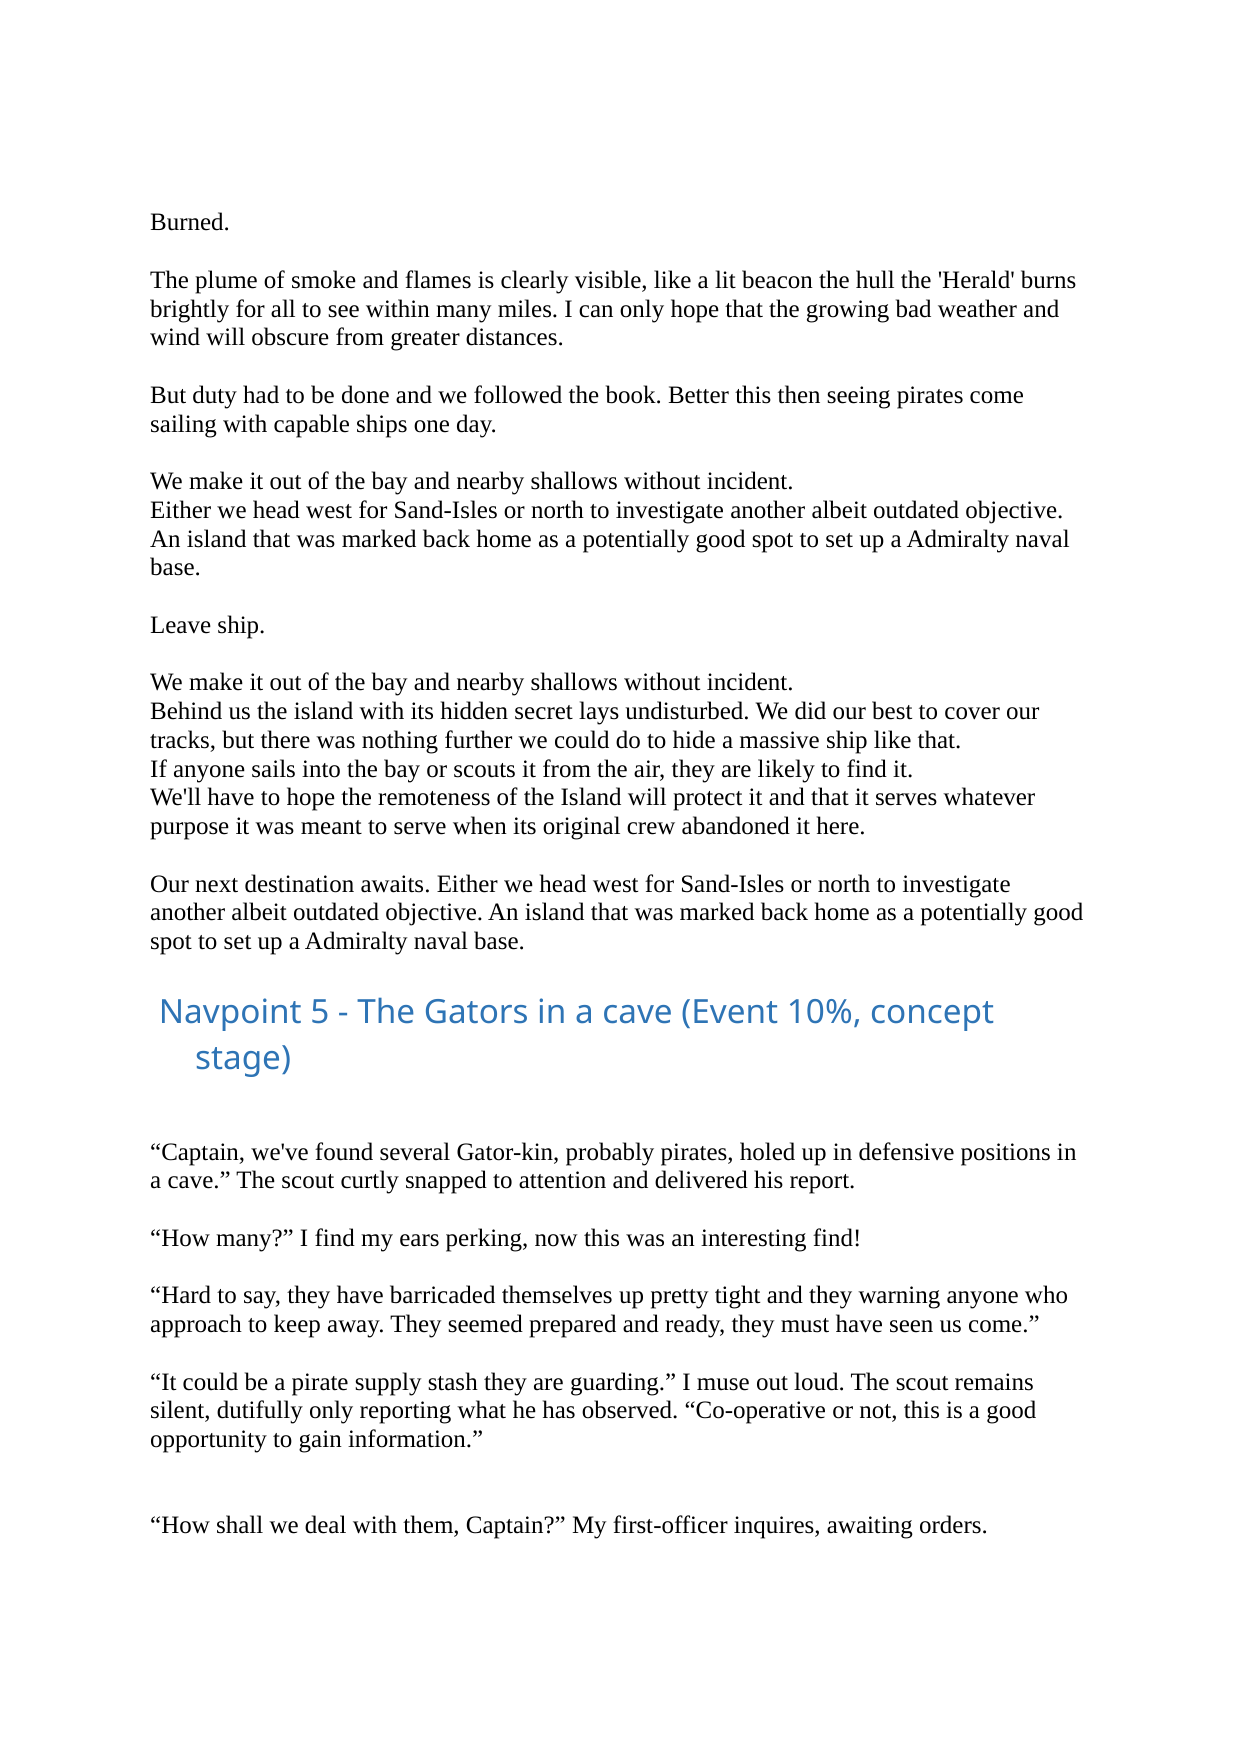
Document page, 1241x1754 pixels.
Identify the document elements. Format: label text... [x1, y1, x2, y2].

text Either we head west for Sand-Isles or north to investigate another albeit outdated objective. An island that was marked back home as a potentially good spot to set up a Admiralty naval base. [150, 495, 1090, 581]
text Burned. [150, 207, 1090, 236]
text We make it out of the bay and nearby shallows without incident. [150, 466, 1090, 495]
text The plume of smoke and flames is clearly visible, like a lit beacon the hull the 'Herald' burns brightly for all to see within many miles. I can only hope that the growing bad weather and wind will obscure from greater distances. [150, 265, 1090, 351]
text “How shall we deal with them, Captain?” My first-officer inquires, awaiting orders. [150, 1510, 1090, 1539]
text We'll have to hope the remoteness of the Island will protect it and that it serves whatever purpose it was meant to serve when its original crew abandoned it here. [150, 782, 1090, 840]
text “It could be a pirate supply stash they are guarding.” I muse out loud. The scout remains silent, dutifully only reporting what he has observed. “Co-operative or not, this is a good opportunity to gain information.” [150, 1367, 1090, 1453]
text “Captain, we've found several Gator-kin, probably pirates, holed up in defensive positions in a cave.” The scout curtly snapped to attention and delivered his report. [150, 1137, 1090, 1194]
text Our next destination awaits. Either we head west for Sand-Isles or north to investigate another albeit outdated objective. An island that was marked back home as a potentially good spot to set up a Admiralty naval base. [150, 869, 1090, 955]
text “How many?” I find my ears perking, now this was an interesting find! [150, 1223, 1090, 1252]
text But duty had to be done and we followed the book. Better this then seeing pirates come sailing with capable ships one day. [150, 380, 1090, 437]
text We make it out of the bay and nearby shallows without incident. [150, 667, 1090, 696]
subtitle Navpoint 5 - The Gators in a cave (Event 10%, concept stage) [150, 988, 1090, 1079]
text Behind us the island with its hidden secret lays undisturbed. We did our best to cover our tracks, but there was nothing further we could do to hide a massive ship like that. [150, 696, 1090, 754]
text If anyone sails into the bay or scouts it from the air, they are likely to find it. [150, 754, 1090, 782]
text “Hard to say, they have barricaded themselves up pretty tight and they warning anyone who approach to keep away. They seemed prepared and ready, they must have seen us come.” [150, 1280, 1090, 1338]
text Leave ship. [150, 610, 1090, 639]
